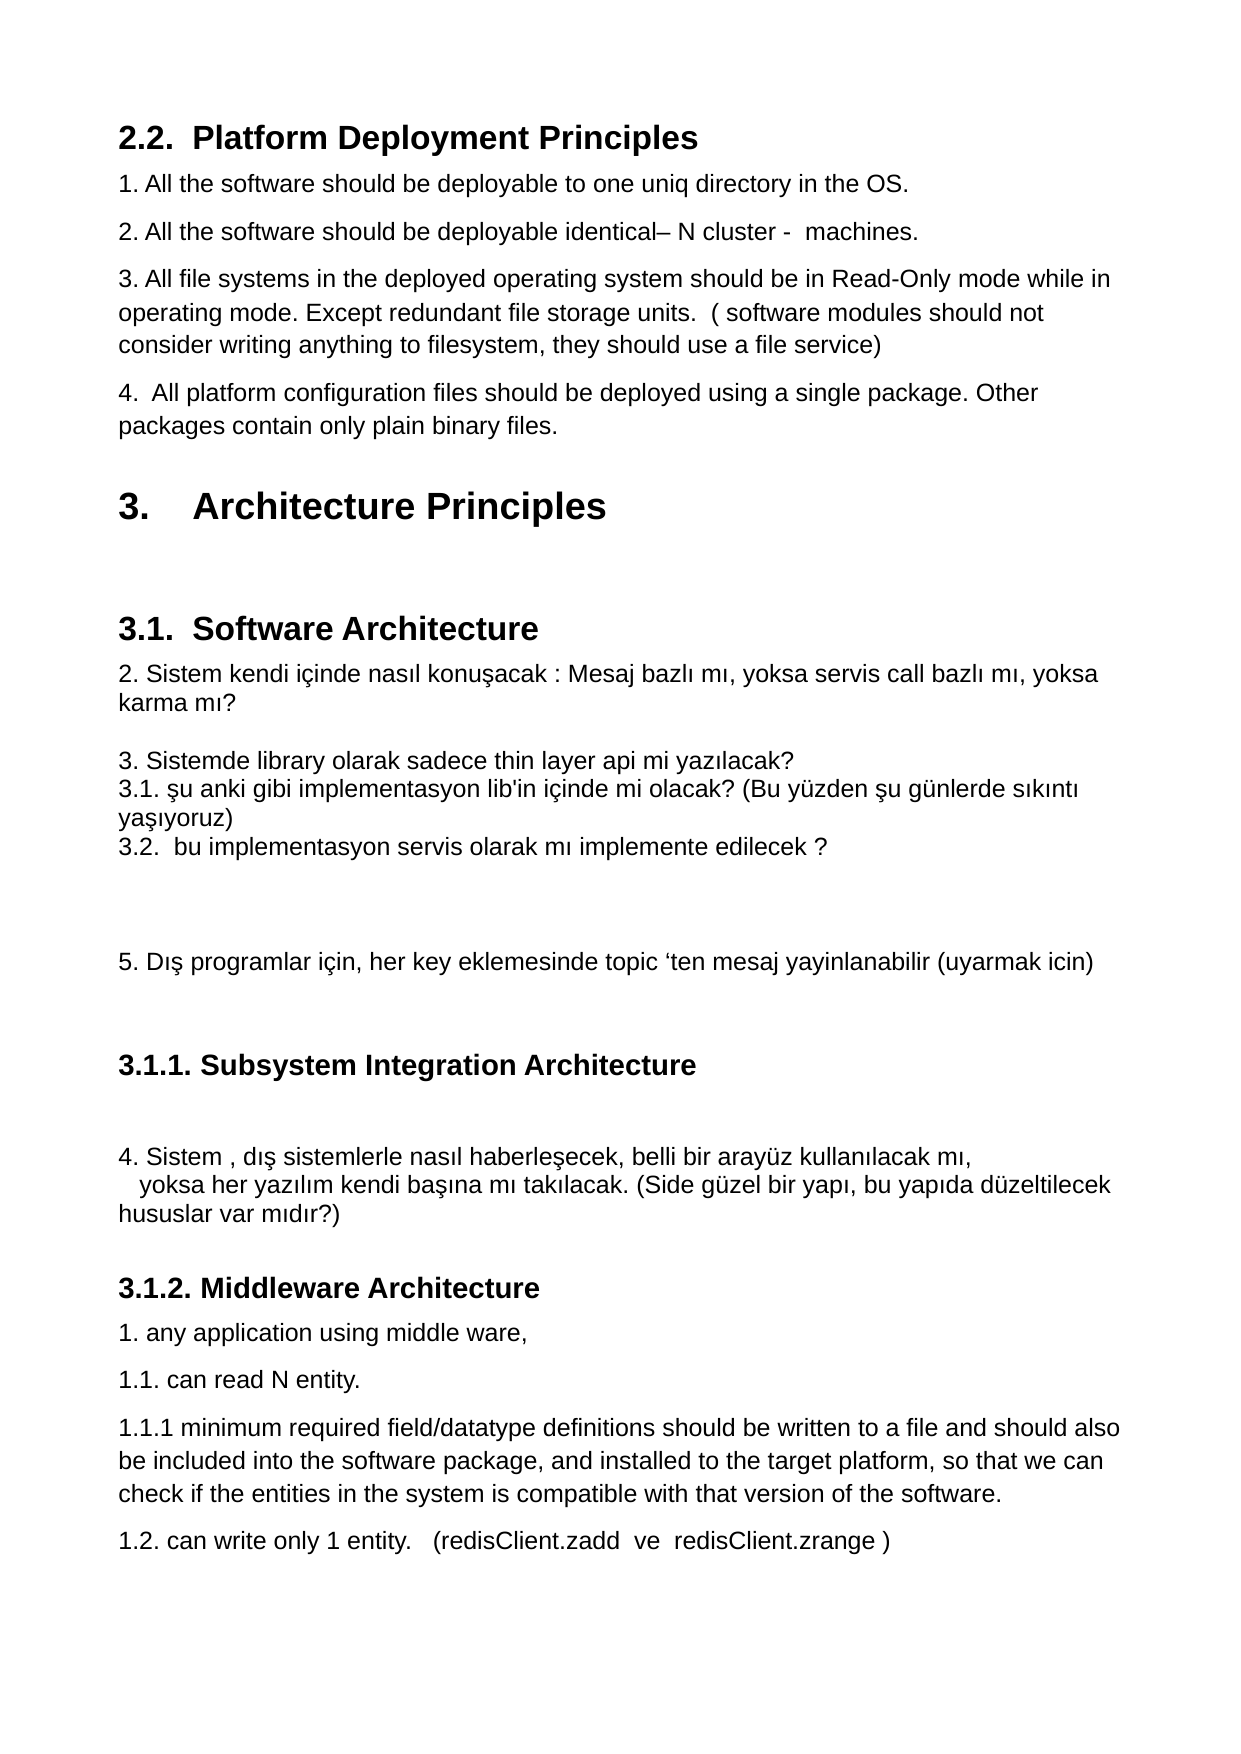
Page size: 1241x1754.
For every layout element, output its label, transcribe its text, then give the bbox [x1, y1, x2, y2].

text 5. Dış programlar için, her key eklemesinde topic ‘ten mesaj yayinlanabilir (uyarmak icin) [118, 947, 1122, 976]
text 4. Sistem , dış sistemlerle nasıl haberleşecek, belli bir arayüz kullanılacak mı, yoksa her yazılım kendi başına mı takılacak. (Side güzel bir yapı, bu yapıda düzeltilecek hususlar var mıdır?) [118, 1142, 1122, 1228]
text 2. Sistem kendi içinde nasıl konuşacak : Mesaj bazlı mı, yoksa servis call bazlı mı, yoksa karma mı? 3. Sistemde library olarak sadece thin layer api mi yazılacak? 3.1. şu anki gibi implementasyon lib'in içinde mi olacak? (Bu yüzden şu günlerde sıkıntı yaşıyoruz) 3.2. bu implementasyon servis olarak mı implemente edilecek ? [118, 659, 1122, 861]
text 1.1.1 minimum required field/datatype definitions should be written to a file and should also be included into the software package, and installed to the target platform, so that we can check if the entities in the system is compatible with that version of the software. [118, 1413, 1122, 1507]
text 4. All platform configuration files should be deployed using a single package. Other packages contain only plain binary files. [118, 378, 1122, 440]
subtitle Platform Deployment Principles [118, 118, 1122, 157]
text 1. All the software should be deployable to one uniq directory in the OS. [118, 169, 1122, 198]
subtitle Middleware Architecture [118, 1271, 1122, 1305]
text 1.1. can read N entity. [118, 1365, 1122, 1394]
text 2. All the software should be deployable identical– N cluster - machines. [118, 217, 1122, 246]
text 1. any application using middle ware, [118, 1317, 1122, 1346]
text 1.2. can write only 1 entity. (redisClient.zadd ve redisClient.zrange ) [118, 1526, 1122, 1555]
subtitle Architecture Principles [118, 484, 1122, 527]
subtitle Subsystem Integration Architecture [118, 1048, 1122, 1082]
text 3. All file systems in the deployed operating system should be in Read-Only mode while in operating mode. Except redundant file storage units. ( software modules should not consider writing anything to filesystem, they should use a file service) [118, 264, 1122, 359]
subtitle Software Architecture [118, 608, 1122, 647]
